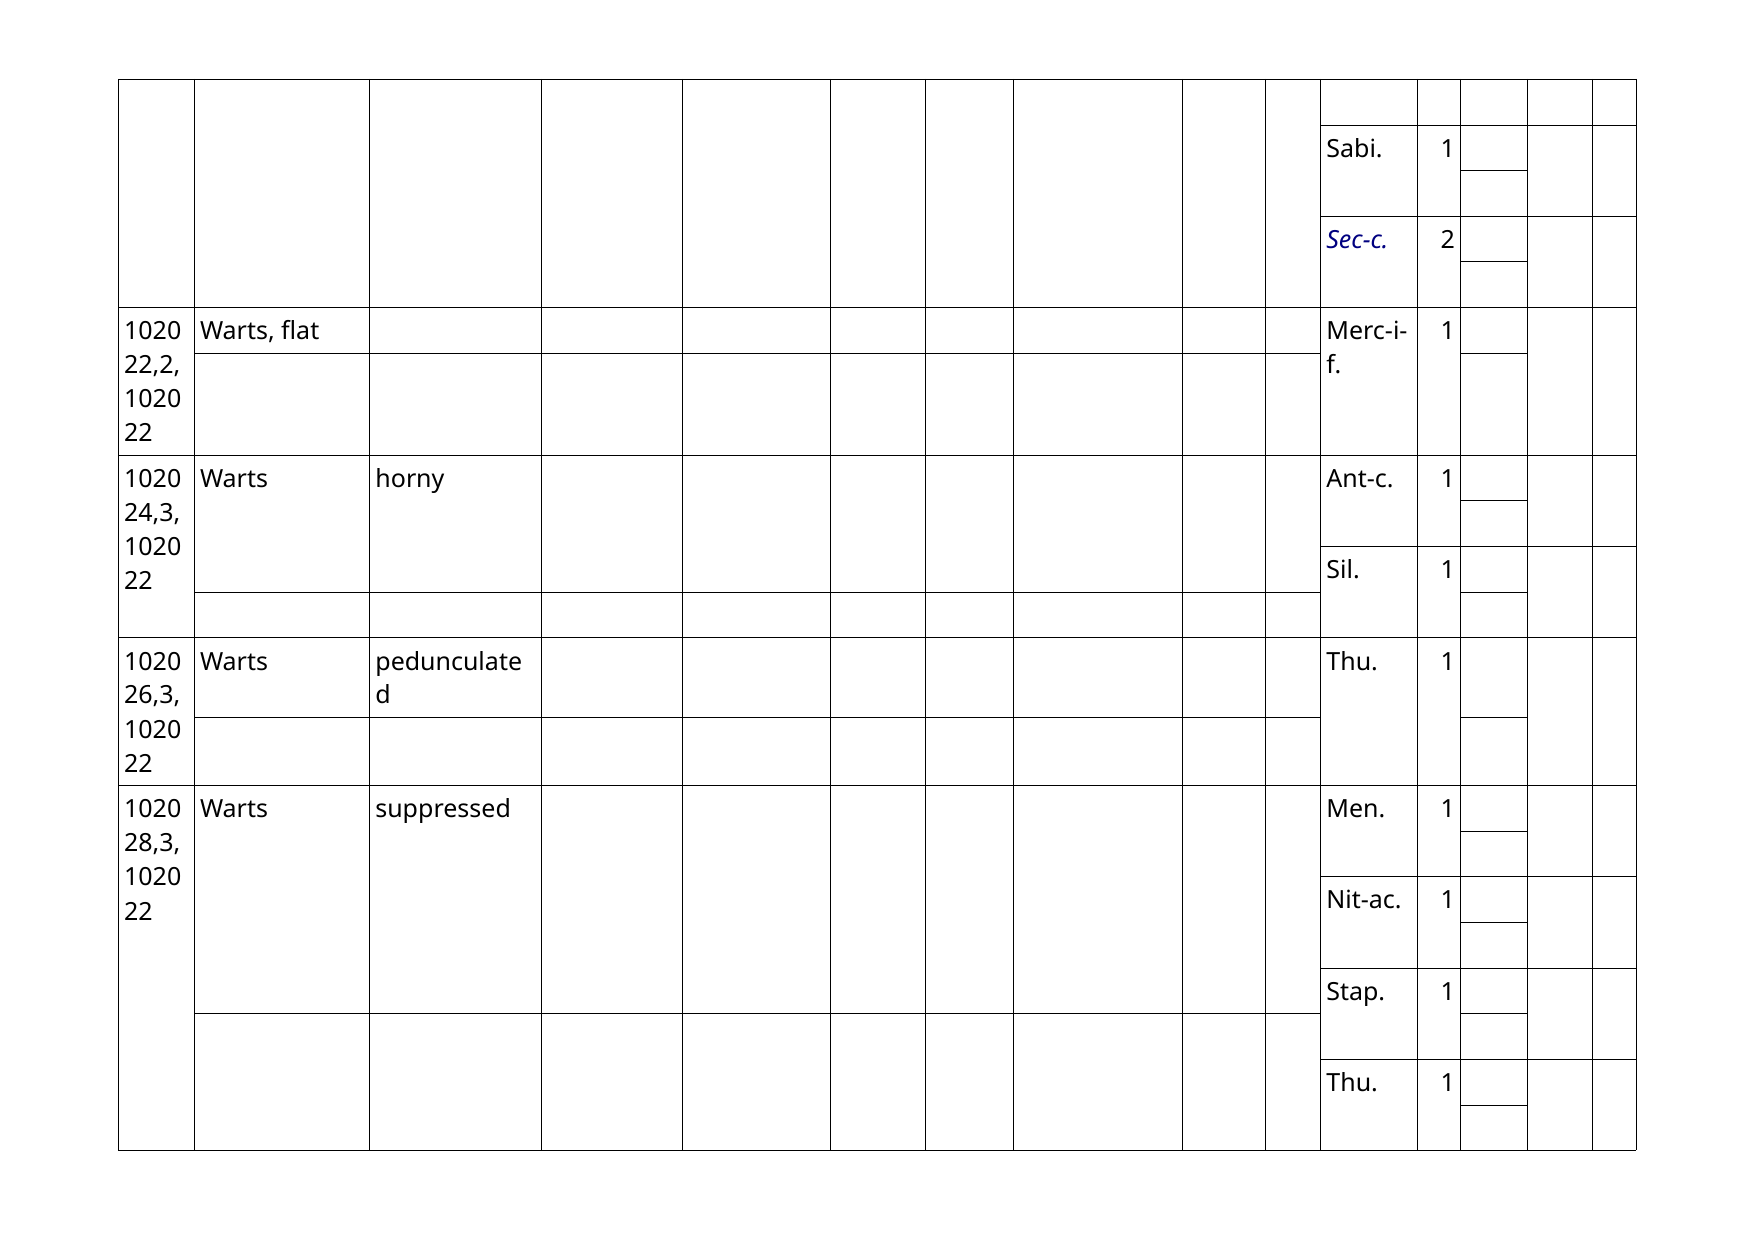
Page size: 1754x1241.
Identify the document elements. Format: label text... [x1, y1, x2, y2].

table_cell [1266, 786, 1320, 1013]
table_cell [831, 593, 925, 637]
table_cell Thu. [1321, 638, 1417, 785]
table_cell [1014, 456, 1182, 592]
table_cell [831, 456, 925, 592]
table_cell [1014, 1014, 1182, 1150]
table_cell [926, 718, 1013, 785]
table_cell [926, 354, 1013, 455]
table_cell [370, 1014, 541, 1150]
table_cell [1461, 217, 1527, 261]
table_cell [542, 80, 682, 307]
table_cell [1461, 171, 1527, 216]
table_cell Sil. [1321, 547, 1417, 637]
table_cell [1528, 638, 1592, 785]
table_cell [1461, 354, 1527, 455]
table_cell pedunculated [370, 638, 541, 717]
table_cell [683, 638, 830, 717]
table_cell [1183, 718, 1265, 785]
table_cell [831, 354, 925, 455]
table_cell [542, 308, 682, 353]
table_cell [1014, 786, 1182, 1013]
table_cell [1461, 593, 1527, 637]
table_cell [542, 718, 682, 785]
table_cell Men. [1321, 786, 1417, 876]
table_cell [1183, 638, 1265, 717]
table_cell Sabi. [1321, 126, 1417, 216]
table_cell [1528, 456, 1592, 546]
table_cell [542, 1014, 682, 1150]
table_cell [1461, 308, 1527, 353]
table_cell [195, 354, 369, 455]
table_cell [1266, 308, 1320, 353]
table_cell [1461, 923, 1527, 968]
table_cell [1593, 217, 1636, 307]
table_cell [542, 638, 682, 717]
table_cell [1266, 718, 1320, 785]
table_cell [1593, 308, 1636, 455]
table_cell [1266, 354, 1320, 455]
table_cell [1528, 877, 1592, 968]
table_cell [1461, 638, 1527, 717]
table_cell [926, 80, 1013, 307]
table_cell [195, 80, 369, 307]
table_cell [1266, 1014, 1320, 1150]
table_cell [1528, 217, 1592, 307]
table_cell [1014, 80, 1182, 307]
table_cell [1461, 501, 1527, 546]
table_cell [1461, 969, 1527, 1013]
table_cell [195, 1014, 369, 1150]
table_cell [683, 456, 830, 592]
table_cell Warts [195, 456, 369, 592]
table_cell [1183, 1014, 1265, 1150]
table_cell [831, 638, 925, 717]
table_cell [926, 638, 1013, 717]
table_cell [1461, 1106, 1527, 1150]
table_cell Ant-c. [1321, 456, 1417, 546]
table_cell 1 [1418, 547, 1460, 637]
table_cell [370, 718, 541, 785]
table_cell [831, 786, 925, 1013]
table_cell [1461, 262, 1527, 307]
table_cell [1593, 1060, 1636, 1150]
table_cell 1 [1418, 786, 1460, 876]
table_cell 1 [1418, 877, 1460, 968]
table_cell [1461, 126, 1527, 170]
table_cell [542, 354, 682, 455]
table_cell [1593, 969, 1636, 1059]
table_cell [831, 308, 925, 353]
table_cell [542, 786, 682, 1013]
table_cell [1461, 832, 1527, 876]
table_cell [370, 593, 541, 637]
table_cell [1528, 308, 1592, 455]
table_cell [1461, 786, 1527, 831]
table_cell [1593, 126, 1636, 216]
table_cell [1461, 1014, 1527, 1059]
table_cell [119, 80, 194, 307]
table_cell 1 [1418, 638, 1460, 785]
table_cell [1266, 456, 1320, 592]
table_cell 1 [1418, 126, 1460, 216]
table_cell 102022,2,102022 [119, 308, 194, 455]
table_cell [1321, 80, 1417, 124]
table_cell [1528, 786, 1592, 876]
table_cell 1 [1418, 969, 1460, 1059]
table_cell [683, 80, 830, 307]
table_cell 1 [1418, 1060, 1460, 1150]
table_cell [1528, 126, 1592, 216]
table_cell [926, 786, 1013, 1013]
table_cell [370, 80, 541, 307]
table_cell 102026,3,102022 [119, 638, 194, 785]
table_cell [1014, 308, 1182, 353]
table_cell Merc-i-f. [1321, 308, 1417, 455]
table_cell [1266, 80, 1320, 307]
table_cell [1528, 80, 1592, 124]
table_cell [1593, 456, 1636, 546]
table_cell [683, 786, 830, 1013]
table_cell [1014, 593, 1182, 637]
table_cell 102028,3,102022 [119, 786, 194, 1150]
table_cell [542, 456, 682, 592]
table_cell [1593, 786, 1636, 876]
table_cell Stap. [1321, 969, 1417, 1059]
table_cell [926, 308, 1013, 353]
table_cell [1183, 593, 1265, 637]
table_cell suppressed [370, 786, 541, 1013]
table_cell [1528, 547, 1592, 637]
table_cell [683, 593, 830, 637]
table_cell [831, 718, 925, 785]
table_cell [1461, 718, 1527, 785]
table_cell 2 [1418, 217, 1460, 307]
table_cell [1593, 877, 1636, 968]
table_cell [683, 1014, 830, 1150]
table_cell [1461, 877, 1527, 922]
table_cell [1593, 547, 1636, 637]
table_cell [1461, 80, 1527, 124]
table_cell [1528, 969, 1592, 1059]
table_cell [1014, 354, 1182, 455]
table_cell [1528, 1060, 1592, 1150]
table_cell Thu. [1321, 1060, 1417, 1150]
table_cell [683, 308, 830, 353]
table_cell [926, 593, 1013, 637]
table_cell [1593, 638, 1636, 785]
table_cell [1183, 786, 1265, 1013]
table_cell [1183, 354, 1265, 455]
table_cell [683, 354, 830, 455]
table_cell [1461, 456, 1527, 500]
table_cell [195, 593, 369, 637]
table_cell Warts [195, 638, 369, 717]
table_cell [1183, 308, 1265, 353]
table_cell [1461, 1060, 1527, 1104]
table_cell [370, 308, 541, 353]
table_cell 102024,3,102022 [119, 456, 194, 637]
table_cell [1266, 638, 1320, 717]
table_cell [1266, 593, 1320, 637]
table_cell Nit-ac. [1321, 877, 1417, 968]
table_cell [1014, 718, 1182, 785]
table_cell horny [370, 456, 541, 592]
table_cell Warts, flat [195, 308, 369, 353]
table_cell [926, 456, 1013, 592]
table_cell [370, 354, 541, 455]
table_cell 1 [1418, 456, 1460, 546]
table_cell [1418, 80, 1460, 124]
table_cell [1461, 547, 1527, 592]
table_cell [1593, 80, 1636, 124]
table_cell [831, 80, 925, 307]
table_cell [1183, 80, 1265, 307]
table_cell [831, 1014, 925, 1150]
table_cell 1 [1418, 308, 1460, 455]
table_cell [683, 718, 830, 785]
table_cell Sec-c. [1321, 217, 1417, 307]
table_cell [1014, 638, 1182, 717]
table_cell [542, 593, 682, 637]
table_cell [1183, 456, 1265, 592]
table_cell Warts [195, 786, 369, 1013]
table_cell [195, 718, 369, 785]
table_cell [926, 1014, 1013, 1150]
